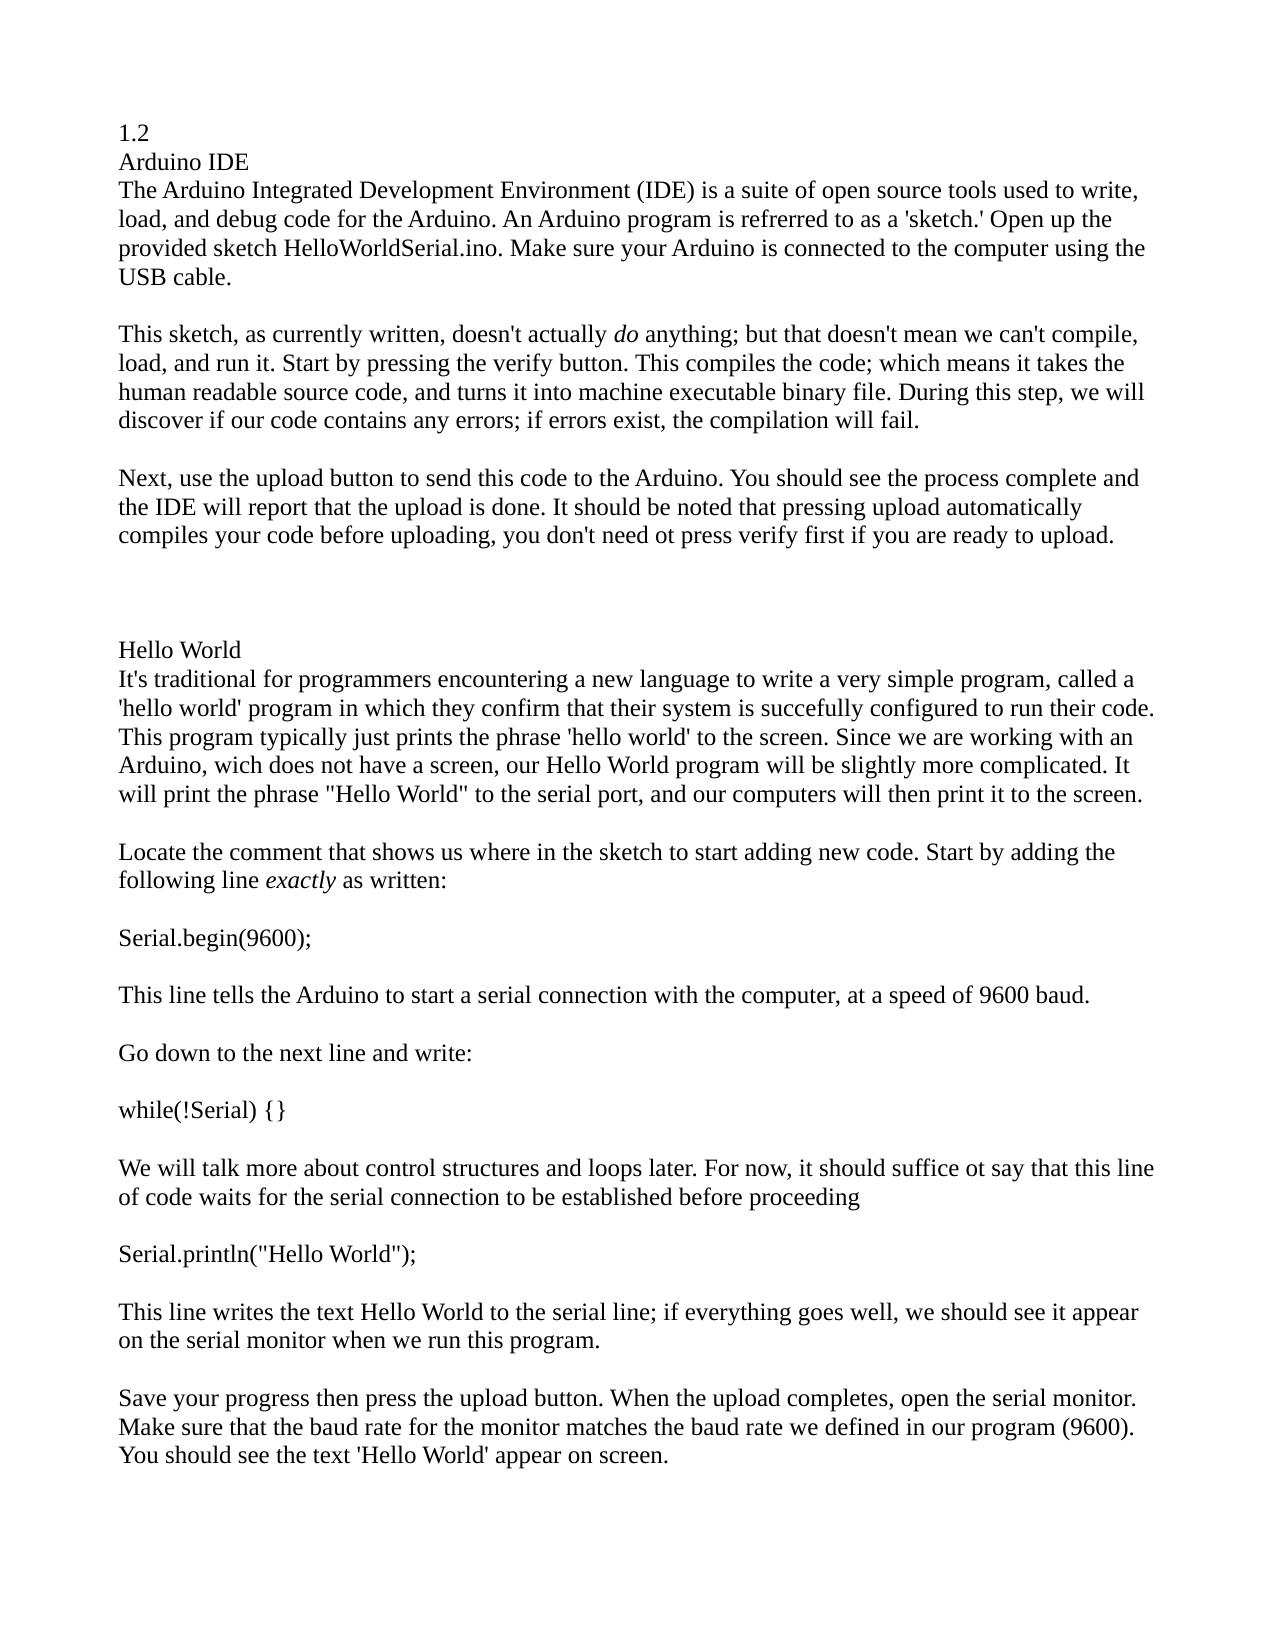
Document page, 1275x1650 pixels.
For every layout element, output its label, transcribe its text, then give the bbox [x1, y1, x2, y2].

text The Arduino Integrated Development Environment (IDE) is a suite of open source tools used to write, load, and debug code for the Arduino. An Arduino program is refrerred to as a 'sketch.' Open up the provided sketch HelloWorldSerial.ino. Make sure your Arduino is connected to the computer using the USB cable. This sketch, as currently written, doesn't actually do anything; but that doesn't mean we can't compile, load, and run it. Start by pressing the verify button. This compiles the code; which means it takes the human readable source code, and turns it into machine executable binary file. During this step, we will discover if our code contains any errors; if errors exist, the compilation will fail. Next, use the upload button to send this code to the Arduino. You should see the process complete and the IDE will report that the upload is done. It should be noted that pressing upload automatically compiles your code before uploading, you don't need ot press verify first if you are ready to upload. [118, 176, 1157, 578]
text This line writes the text Hello World to the serial line; if everything goes well, we should see it appear on the serial monitor when we run this program. Save your progress then press the upload button. When the upload completes, open the serial monitor. Make sure that the baud rate for the monitor matches the baud rate we defined in our program (9600). You should see the text 'Hello World' appear on screen. [118, 1297, 1157, 1469]
text Hello World It's traditional for programmers encountering a new language to write a very simple program, called a 'hello world' program in which they confirm that their system is succefully configured to run their code. This program typically just prints the phrase 'hello world' to the screen. Since we are working with an Arduino, wich does not have a screen, our Hello World program will be slightly more complicated. It will print the phrase "Hello World" to the serial port, and our computers will then print it to the screen. Locate the comment that shows us where in the sketch to start adding new code. Start by adding the following line exactly as written: Serial.begin(9600); This line tells the Arduino to start a serial connection with the computer, at a speed of 9600 baud. Go down to the next line and write: while(!Serial) {} We will talk more about control structures and loops later. For now, it should suffice ot say that this line of code waits for the serial connection to be established before proceeding Serial.println("Hello World"); [118, 636, 1157, 1268]
text Arduino IDE [118, 147, 1157, 176]
text 1.2 [118, 118, 1157, 147]
